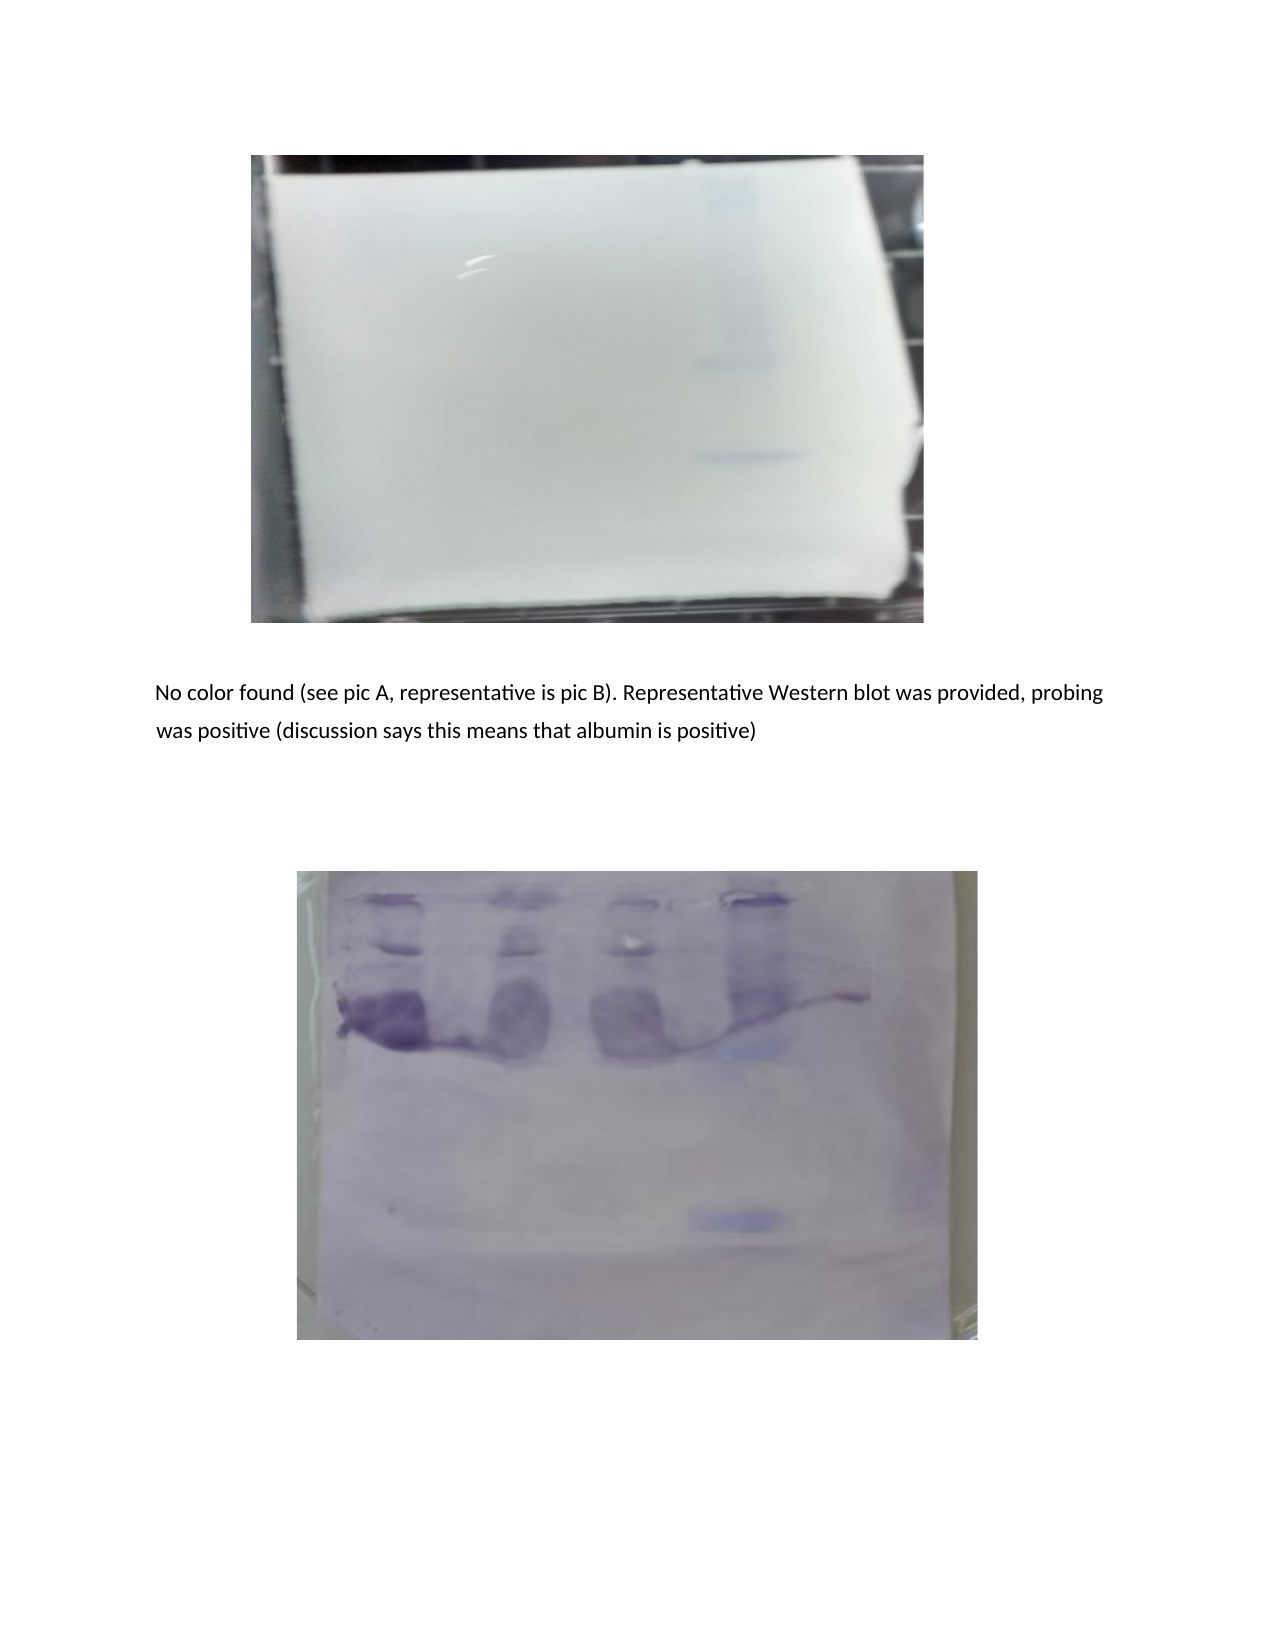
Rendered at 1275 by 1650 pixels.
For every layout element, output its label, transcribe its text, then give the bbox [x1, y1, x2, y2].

picture [296, 871, 978, 1340]
picture [252, 155, 924, 623]
text No color found (see pic A, representative is pic B). Representative Western blot was provided, probing was positive (discussion says this means that albumin is positive) [155, 678, 1120, 744]
